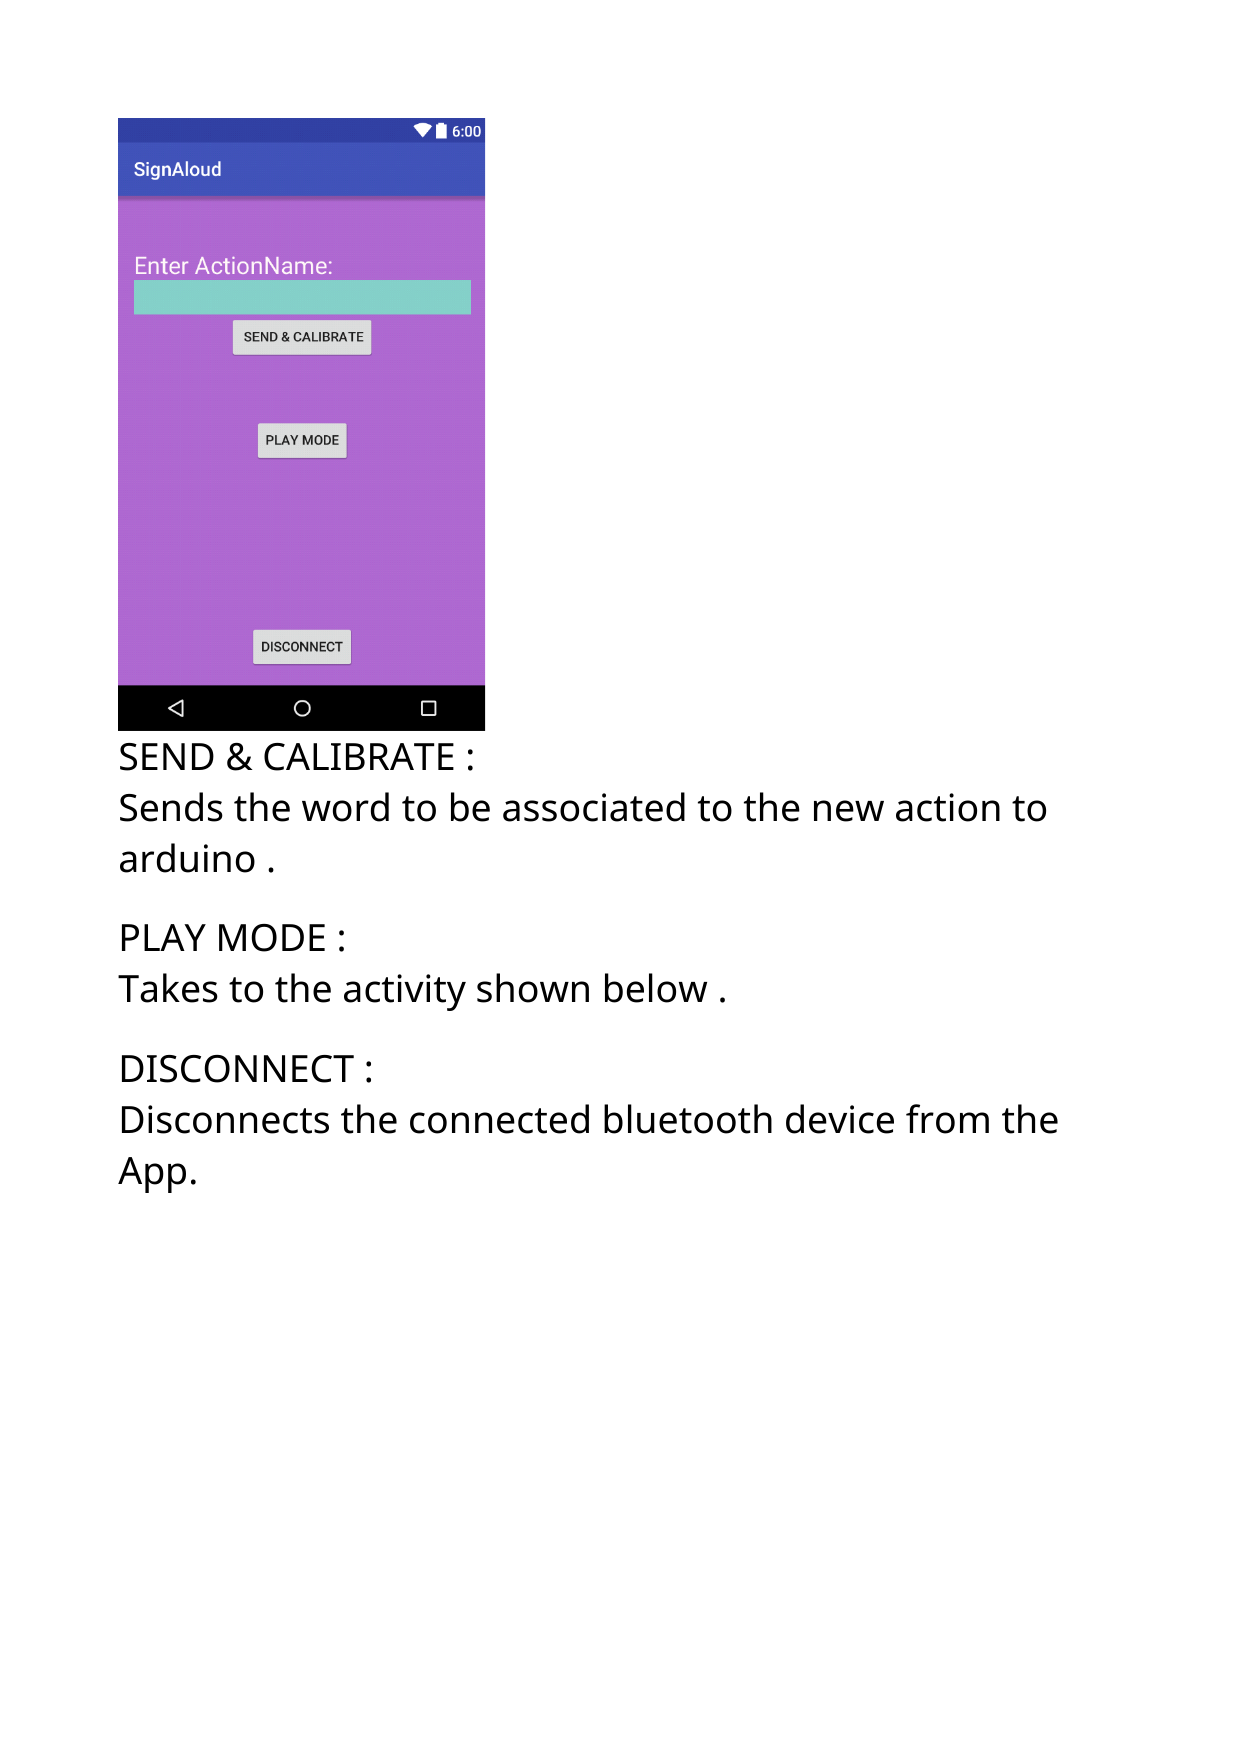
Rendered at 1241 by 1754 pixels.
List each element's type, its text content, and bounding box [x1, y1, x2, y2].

text Sends the word to be associated to the new action to arduino . [118, 782, 1122, 884]
text SEND & CALIBRATE : [118, 731, 1122, 782]
text Takes to the activity shown below . [118, 963, 1122, 1014]
text Disconnects the connected bluetooth device from the App. [118, 1093, 1122, 1195]
text DISCONNECT : [118, 1042, 1122, 1093]
text PLAY MODE : [118, 912, 1122, 963]
